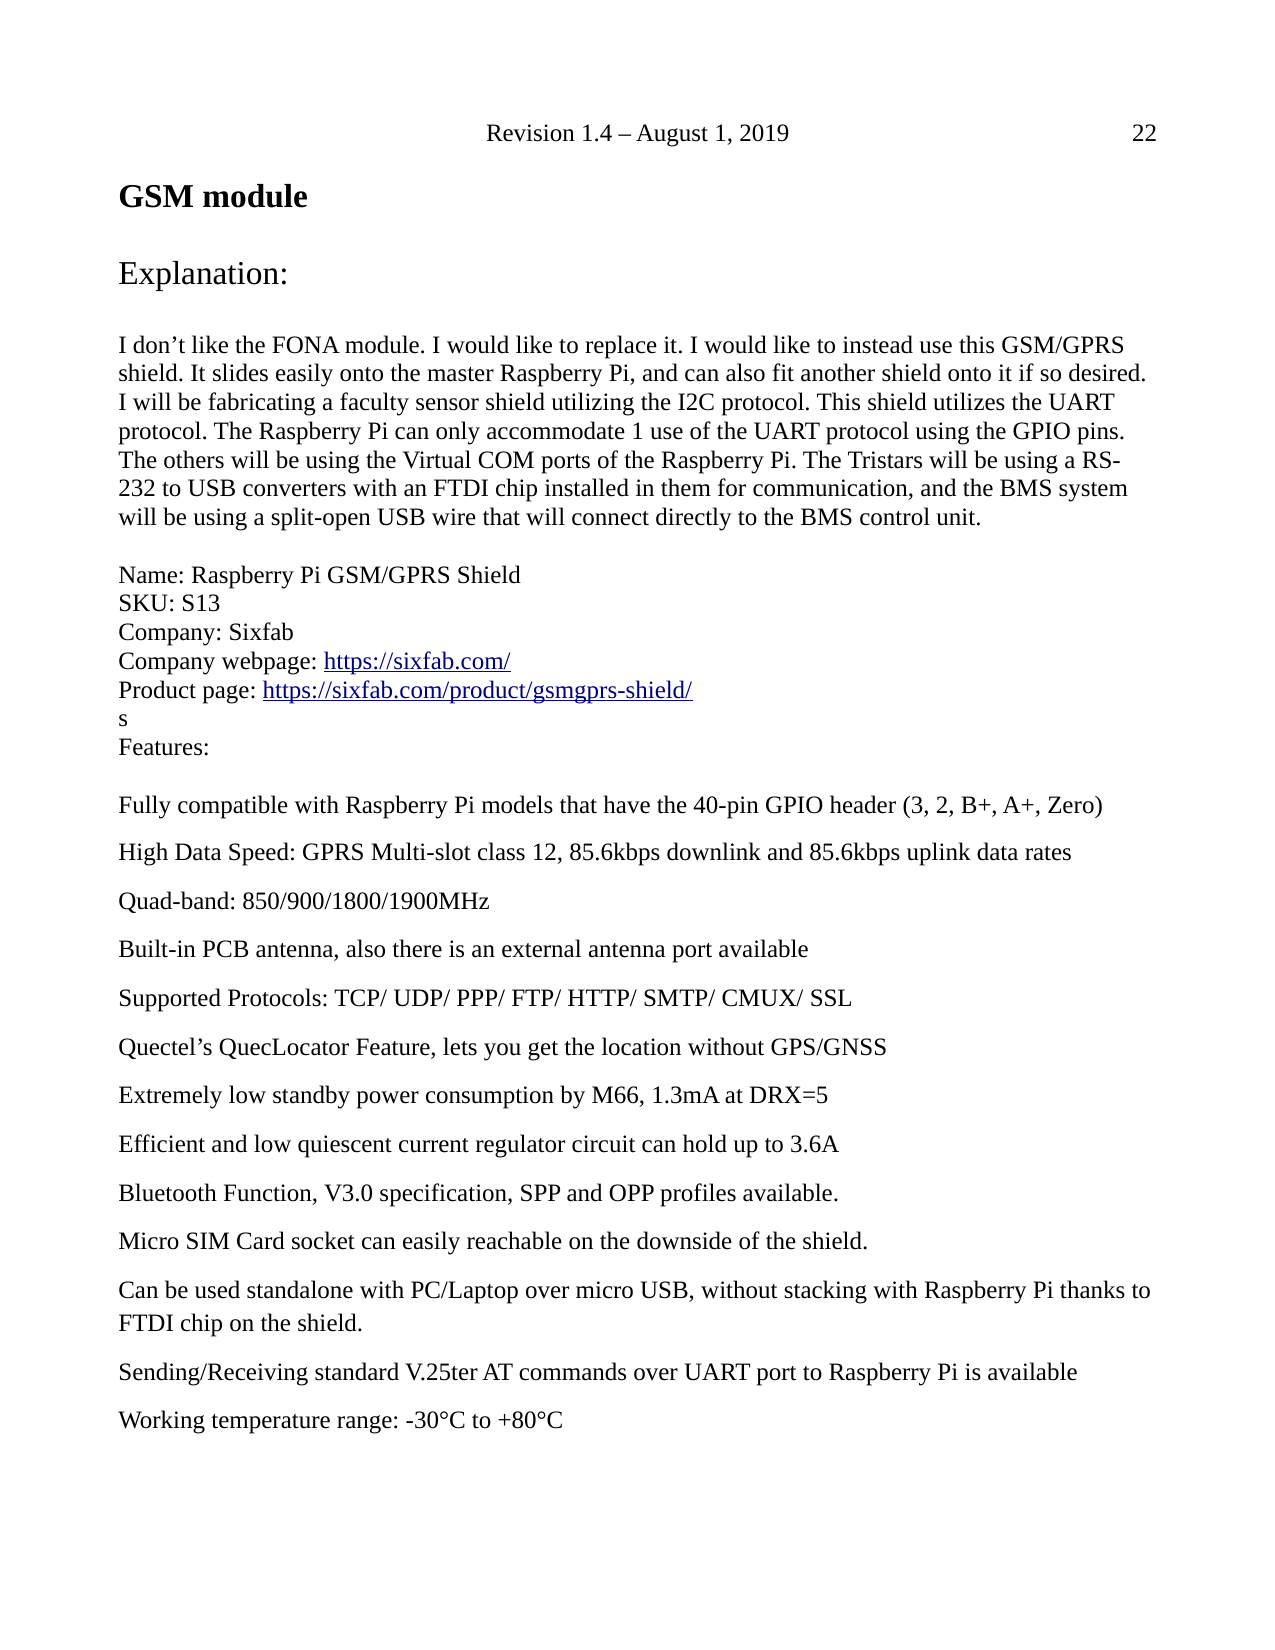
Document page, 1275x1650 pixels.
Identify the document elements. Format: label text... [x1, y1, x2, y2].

text Bluetooth Function, V3.0 specification, SPP and OPP profiles available. [118, 1178, 1157, 1207]
text Quectel’s QuecLocator Feature, lets you get the location without GPS/GNSS [118, 1032, 1157, 1061]
text Micro SIM Card socket can easily reachable on the downside of the shield. [118, 1226, 1157, 1255]
text SKU: S13 [118, 588, 1157, 617]
text Extremely low standby power consumption by M66, 1.3mA at DRX=5 [118, 1081, 1157, 1109]
text Company webpage: https://sixfab.com/ [118, 646, 1157, 675]
text Name: Raspberry Pi GSM/GPRS Shield [118, 560, 1157, 588]
text Efficient and low quiescent current regulator circuit can hold up to 3.6A [118, 1129, 1157, 1158]
text s [118, 703, 1157, 732]
text Can be used standalone with PC/Laptop over micro USB, without stacking with Raspberry Pi thanks to FTDI chip on the shield. [118, 1275, 1157, 1337]
text Working temperature range: -30°C to +80°C [118, 1405, 1157, 1434]
text Quad-band: 850/900/1800/1900MHz [118, 886, 1157, 915]
text GSM module [118, 176, 1157, 215]
text Built-in PCB antenna, also there is an external antenna port available [118, 934, 1157, 963]
text Sending/Receiving standard V.25ter AT commands over UART port to Raspberry Pi is available [118, 1357, 1157, 1386]
text Product page: https://sixfab.com/product/gsmgprs-shield/ [118, 675, 1157, 703]
text High Data Speed: GPRS Multi-slot class 12, 85.6kbps downlink and 85.6kbps uplink data rates [118, 837, 1157, 866]
text Supported Protocols: TCP/ UDP/ PPP/ FTP/ HTTP/ SMTP/ CMUX/ SSL [118, 983, 1157, 1012]
text Fully compatible with Raspberry Pi models that have the 40-pin GPIO header (3, 2, B+, A+, Zero) [118, 790, 1157, 818]
text Company: Sixfab [118, 617, 1157, 646]
text Features: [118, 732, 1157, 761]
text Explanation: [118, 253, 1157, 291]
text I don’t like the FONA module. I would like to replace it. I would like to instead use this GSM/GPRS shield. It slides easily onto the master Raspberry Pi, and can also fit another shield onto it if so desired. I will be fabricating a faculty sensor shield utilizing the I2C protocol. This shield utilizes the UART protocol. The Raspberry Pi can only accommodate 1 use of the UART protocol using the GPIO pins. The others will be using the Virtual COM ports of the Raspberry Pi. The Tristars will be using a RS-232 to USB converters with an FTDI chip installed in them for communication, and the BMS system will be using a split-open USB wire that will connect directly to the BMS control unit. [118, 330, 1157, 531]
